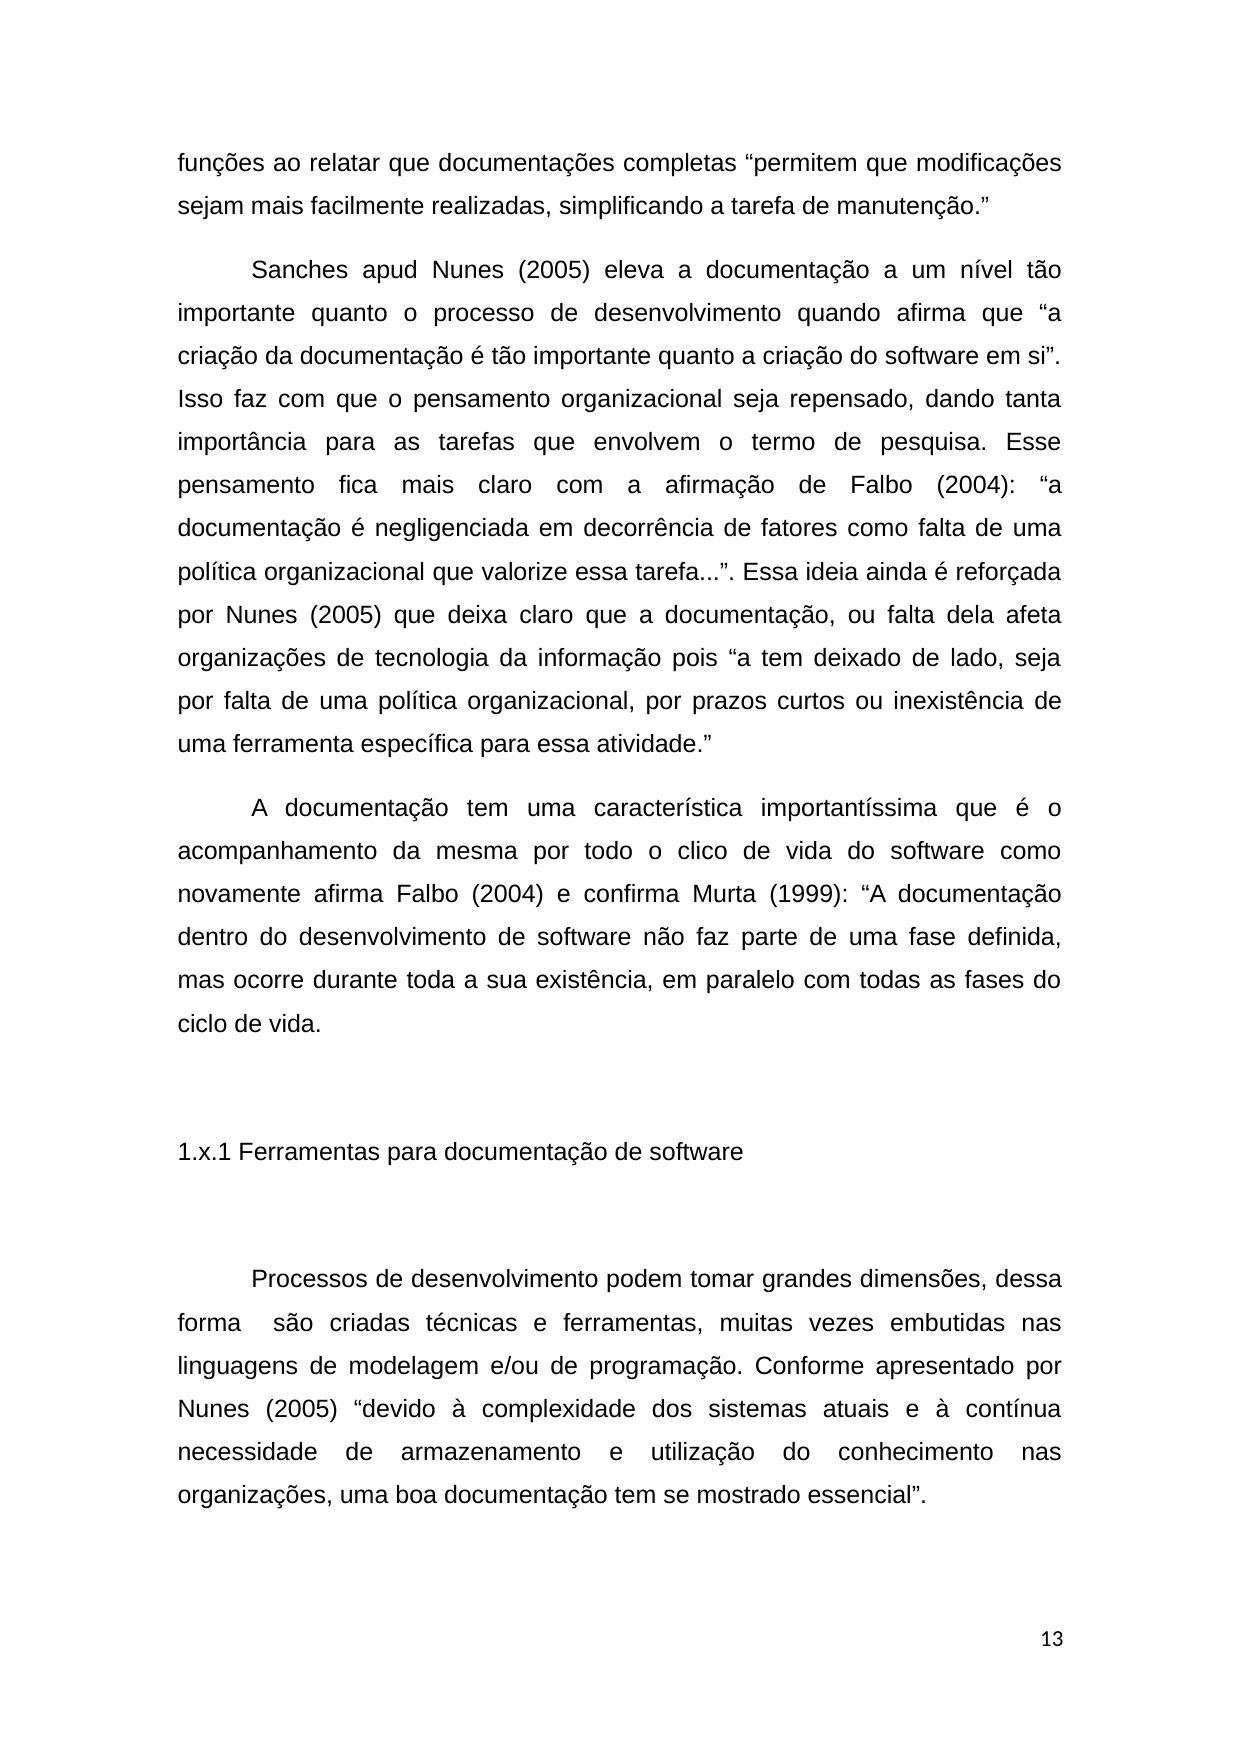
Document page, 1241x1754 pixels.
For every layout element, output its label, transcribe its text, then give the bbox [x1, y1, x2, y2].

text Processos de desenvolvimento podem tomar grandes dimensões, dessa forma são criadas técnicas e ferramentas, muitas vezes embutidas nas linguagens de modelagem e/ou de programação. Conforme apresentado por Nunes (2005) “devido à complexidade dos sistemas atuais e à contínua necessidade de armazenamento e utilização do conhecimento nas organizações, uma boa documentação tem se mostrado essencial”. [177, 1264, 1063, 1509]
text funções ao relatar que documentações completas “permitem que modificações sejam mais facilmente realizadas, simplificando a tarefa de manutenção.” [177, 148, 1063, 219]
text Sanches apud Nunes (2005) eleva a documentação a um nível tão importante quanto o processo de desenvolvimento quando afirma que “a criação da documentação é tão importante quanto a criação do software em si”. Isso faz com que o pensamento organizacional seja repensado, dando tanta importância para as tarefas que envolvem o termo de pesquisa. Esse pensamento fica mais claro com a afirmação de Falbo (2004): “a documentação é negligenciada em decorrência de fatores como falta de uma política organizacional que valorize essa tarefa...”. Essa ideia ainda é reforçada por Nunes (2005) que deixa claro que a documentação, ou falta dela afeta organizações de tecnologia da informação pois “a tem deixado de lado, seja por falta de uma política organizacional, por prazos curtos ou inexistência de uma ferramenta específica para essa atividade.” [177, 255, 1063, 758]
text 1.x.1 Ferramentas para documentação de software [177, 1137, 1063, 1165]
text A documentação tem uma característica importantíssima que é o acompanhamento da mesma por todo o clico de vida do software como novamente afirma Falbo (2004) e confirma Murta (1999): “A documentação dentro do desenvolvimento de software não faz parte de uma fase definida, mas ocorre durante toda a sua existência, em paralelo com todas as fases do ciclo de vida. [177, 793, 1063, 1037]
